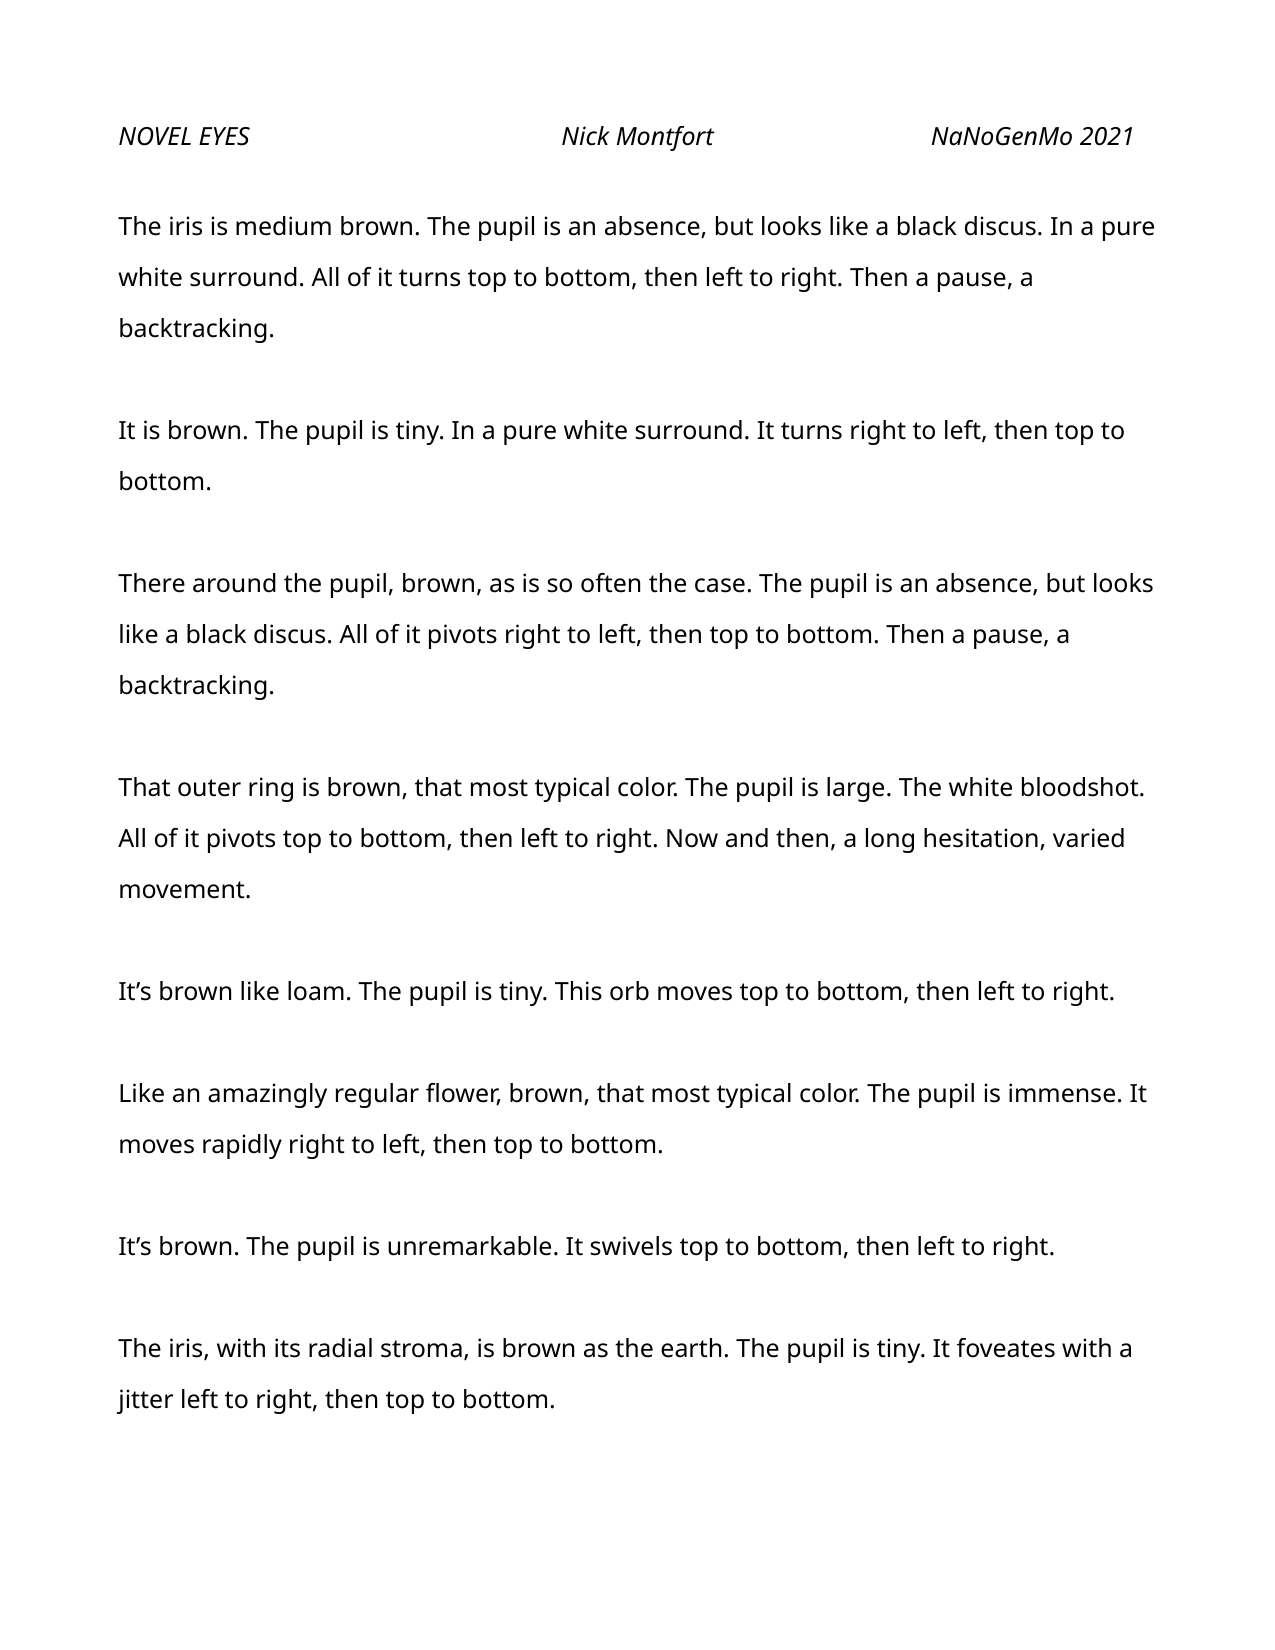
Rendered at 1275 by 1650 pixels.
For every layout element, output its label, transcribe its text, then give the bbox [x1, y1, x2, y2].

text It’s brown like loam. The pupil is tiny. This orb moves top to bottom, then left to right. [118, 974, 1157, 1008]
text It is brown. The pupil is tiny. In a pure white surround. It turns right to left, then top to bottom. [118, 412, 1157, 497]
text The iris is medium brown. The pupil is an absence, but looks like a black discus. In a pure white surround. All of it turns top to bottom, then left to right. Then a pause, a backtracking. [118, 208, 1157, 344]
text It’s brown. The pupil is unremarkable. It swivels top to bottom, then left to right. [118, 1229, 1157, 1263]
text There around the pupil, brown, as is so often the case. The pupil is an absence, but looks like a black discus. All of it pivots right to left, then top to bottom. Then a pause, a backtracking. [118, 565, 1157, 702]
text That outer ring is brown, that most typical color. The pupil is large. The white bloodshot. All of it pivots top to bottom, then left to right. Now and then, a long hesitation, varied movement. [118, 769, 1157, 906]
text Like an amazingly regular flower, brown, that most typical color. The pupil is immense. It moves rapidly right to left, then top to bottom. [118, 1076, 1157, 1161]
text The iris, with its radial stroma, is brown as the earth. The pupil is tiny. It foveates with a jitter left to right, then top to bottom. [118, 1331, 1157, 1416]
